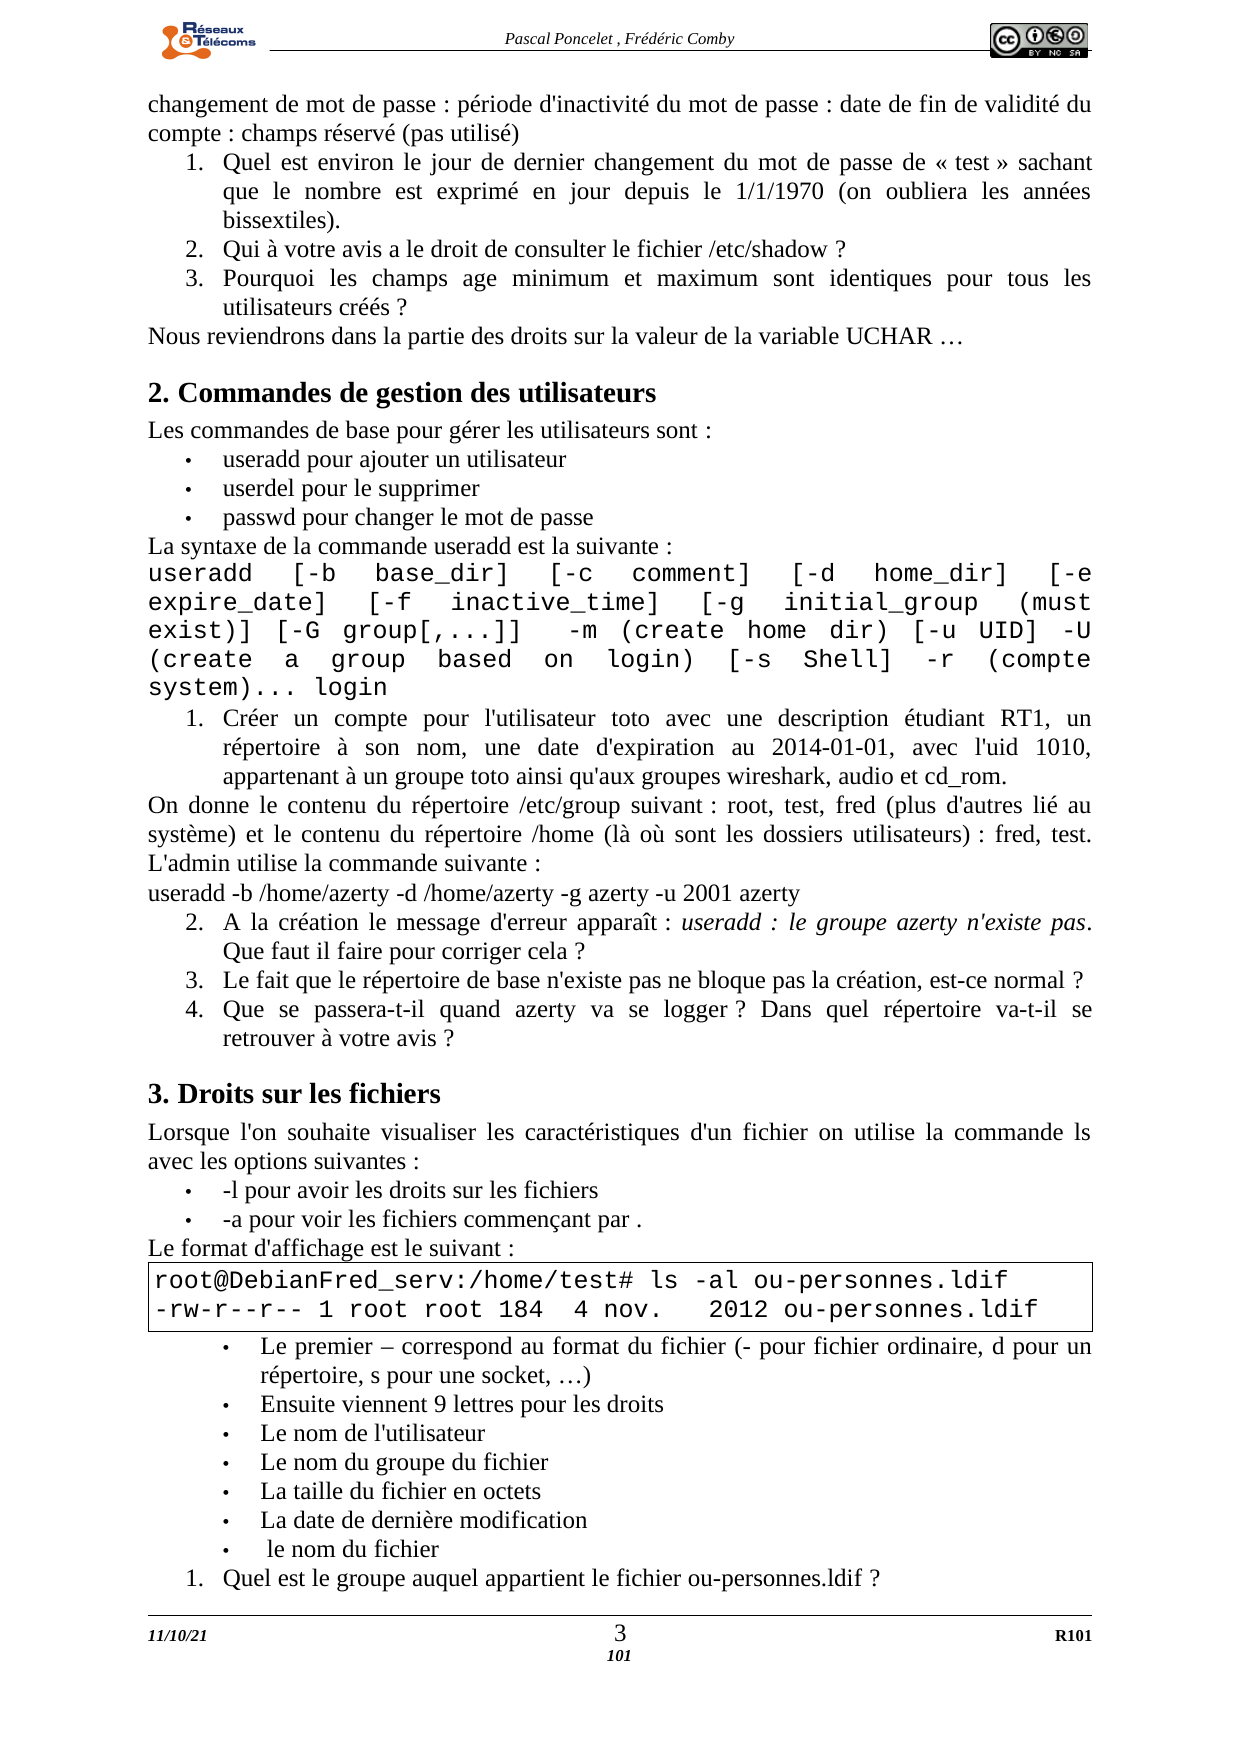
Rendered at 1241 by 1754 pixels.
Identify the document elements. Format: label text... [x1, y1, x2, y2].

text Lorsque l'on souhaite visualiser les caractéristiques d'un fichier on utilise la commande ls avec les options suivantes : [148, 1117, 1092, 1175]
text Le format d'affichage est le suivant : [148, 1233, 1092, 1262]
list le nom du fichier [223, 1534, 1092, 1563]
text useradd -b /home/azerty -d /home/azerty -g azerty -u 2001 azerty [148, 877, 1092, 906]
list Pourquoi les champs age minimum et maximum sont identiques pour tous les utilisateurs créés ? [185, 263, 1092, 321]
list Que se passera-t-il quand azerty va se logger ? Dans quel répertoire va-t-il se retrouver à votre avis ? [185, 994, 1092, 1052]
list Le nom de l'utilisateur [223, 1418, 1092, 1447]
list A la création le message d'erreur apparaît : useradd : le groupe azerty n'existe pas. Que faut il faire pour corriger cela ? [185, 906, 1092, 964]
picture [147, 14, 270, 67]
list Créer un compte pour l'utilisateur toto avec une description étudiant RT1, un répertoire à son nom, une date d'expiration au 2014-01-01, avec l'uid 1010, appartenant à un groupe toto ainsi qu'aux groupes wireshark, audio et cd_rom. [185, 703, 1092, 790]
list Le premier – correspond au format du fichier (- pour fichier ordinaire, d pour un répertoire, s pour une socket, …) [223, 1332, 1092, 1389]
text Nous reviendrons dans la partie des droits sur la valeur de la variable UCHAR … [148, 321, 1092, 350]
list -a pour voir les fichiers commençant par . [185, 1204, 1092, 1233]
table_header root@DebianFred_serv:/home/test# ls -al ou-personnes.ldif -rw-r--r-- 1 root root 184 4 nov. 2012 ou-personnes.ldif [149, 1263, 1092, 1331]
list Ensuite viennent 9 lettres pour les droits [223, 1389, 1092, 1418]
list Le nom du groupe du fichier [223, 1447, 1092, 1476]
subtitle Droits sur les fichiers [148, 1077, 1092, 1110]
list La date de dernière modification [223, 1505, 1092, 1534]
list useradd pour ajouter un utilisateur [185, 444, 1092, 473]
list userdel pour le supprimer [185, 473, 1092, 502]
list passwd pour changer le mot de passe [185, 502, 1092, 531]
text On donne le contenu du répertoire /etc/group suivant : root, test, fred (plus d'autres lié au système) et le contenu du répertoire /home (là où sont les dossiers utilisateurs) : fred, test. L'admin utilise la commande suivante : [148, 790, 1092, 877]
list La taille du fichier en octets [223, 1476, 1092, 1505]
list Le fait que le répertoire de base n'existe pas ne bloque pas la création, est-ce normal ? [185, 964, 1092, 994]
subtitle Commandes de gestion des utilisateurs [148, 375, 1092, 409]
text La syntaxe de la commande useradd est la suivante : [148, 531, 1092, 560]
text Les commandes de base pour gérer les utilisateurs sont : [148, 415, 1092, 444]
list Quel est le groupe auquel appartient le fichier ou-personnes.ldif ? [185, 1563, 1092, 1592]
picture [990, 23, 1088, 58]
list -l pour avoir les droits sur les fichiers [185, 1175, 1092, 1204]
list Quel est environ le jour de dernier changement du mot de passe de « test » sachant que le nombre est exprimé en jour depuis le 1/1/1970 (on oubliera les années bissextiles). [185, 147, 1092, 234]
list Qui à votre avis a le droit de consulter le fichier /etc/shadow ? [185, 234, 1092, 263]
text changement de mot de passe : période d'inactivité du mot de passe : date de fin de validité du compte : champs réservé (pas utilisé) [148, 89, 1092, 147]
text useradd [-b base_dir] [-c comment] [-d home_dir] [-e expire_date] [-f inactive_time] [-g initial_group (must exist)] [-G group[,...]] -m (create home dir) [-u UID] -U (create a group based on login) [-s Shell] -r (compte system)... login [148, 560, 1092, 703]
